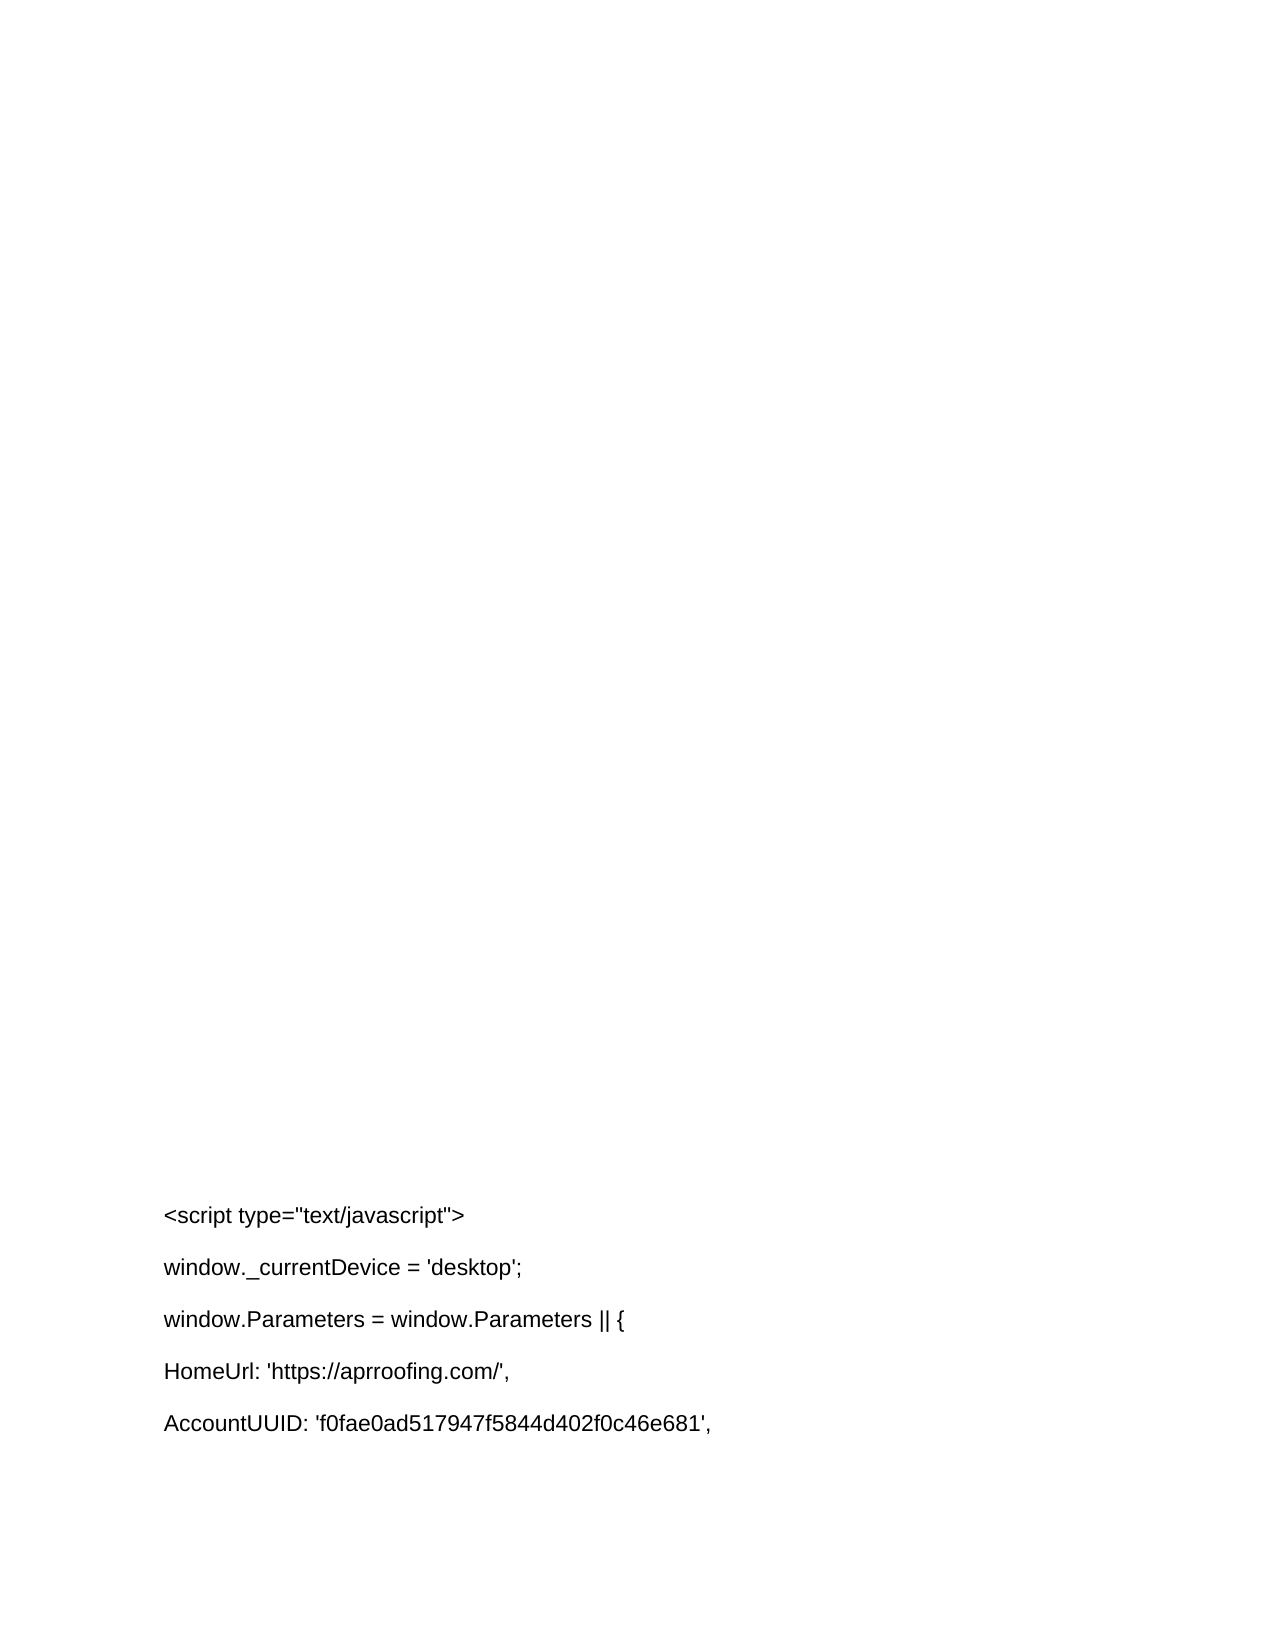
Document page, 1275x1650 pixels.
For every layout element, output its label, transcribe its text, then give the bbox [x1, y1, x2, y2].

table_cell [153, 671, 1125, 723]
table_cell [153, 463, 1125, 514]
table_cell window.Parameters = window.Parameters || { [153, 1296, 1125, 1348]
table_cell <script type="text/javascript"> [153, 1192, 1125, 1244]
table_cell [153, 202, 1125, 254]
table_cell [153, 775, 1125, 827]
table_cell [153, 1088, 1125, 1139]
table_cell [153, 827, 1125, 879]
table_cell [153, 619, 1125, 671]
table_cell [153, 1140, 1125, 1192]
table_cell [153, 723, 1125, 775]
table_cell [153, 358, 1125, 410]
table_cell [153, 254, 1125, 306]
table_cell [153, 306, 1125, 358]
table_cell [153, 879, 1125, 931]
table_cell [153, 1035, 1125, 1087]
table_cell [153, 983, 1125, 1035]
table_cell HomeUrl: 'https://aprroofing.com/', [153, 1348, 1125, 1400]
table_cell [153, 567, 1125, 619]
table_cell [153, 515, 1125, 567]
table_cell [153, 931, 1125, 983]
table_cell window._currentDevice = 'desktop'; [153, 1244, 1125, 1296]
table_cell [153, 410, 1125, 462]
table_cell [153, 150, 1125, 202]
table_cell AccountUUID: 'f0fae0ad517947f5844d402f0c46e681', [153, 1400, 1125, 1452]
